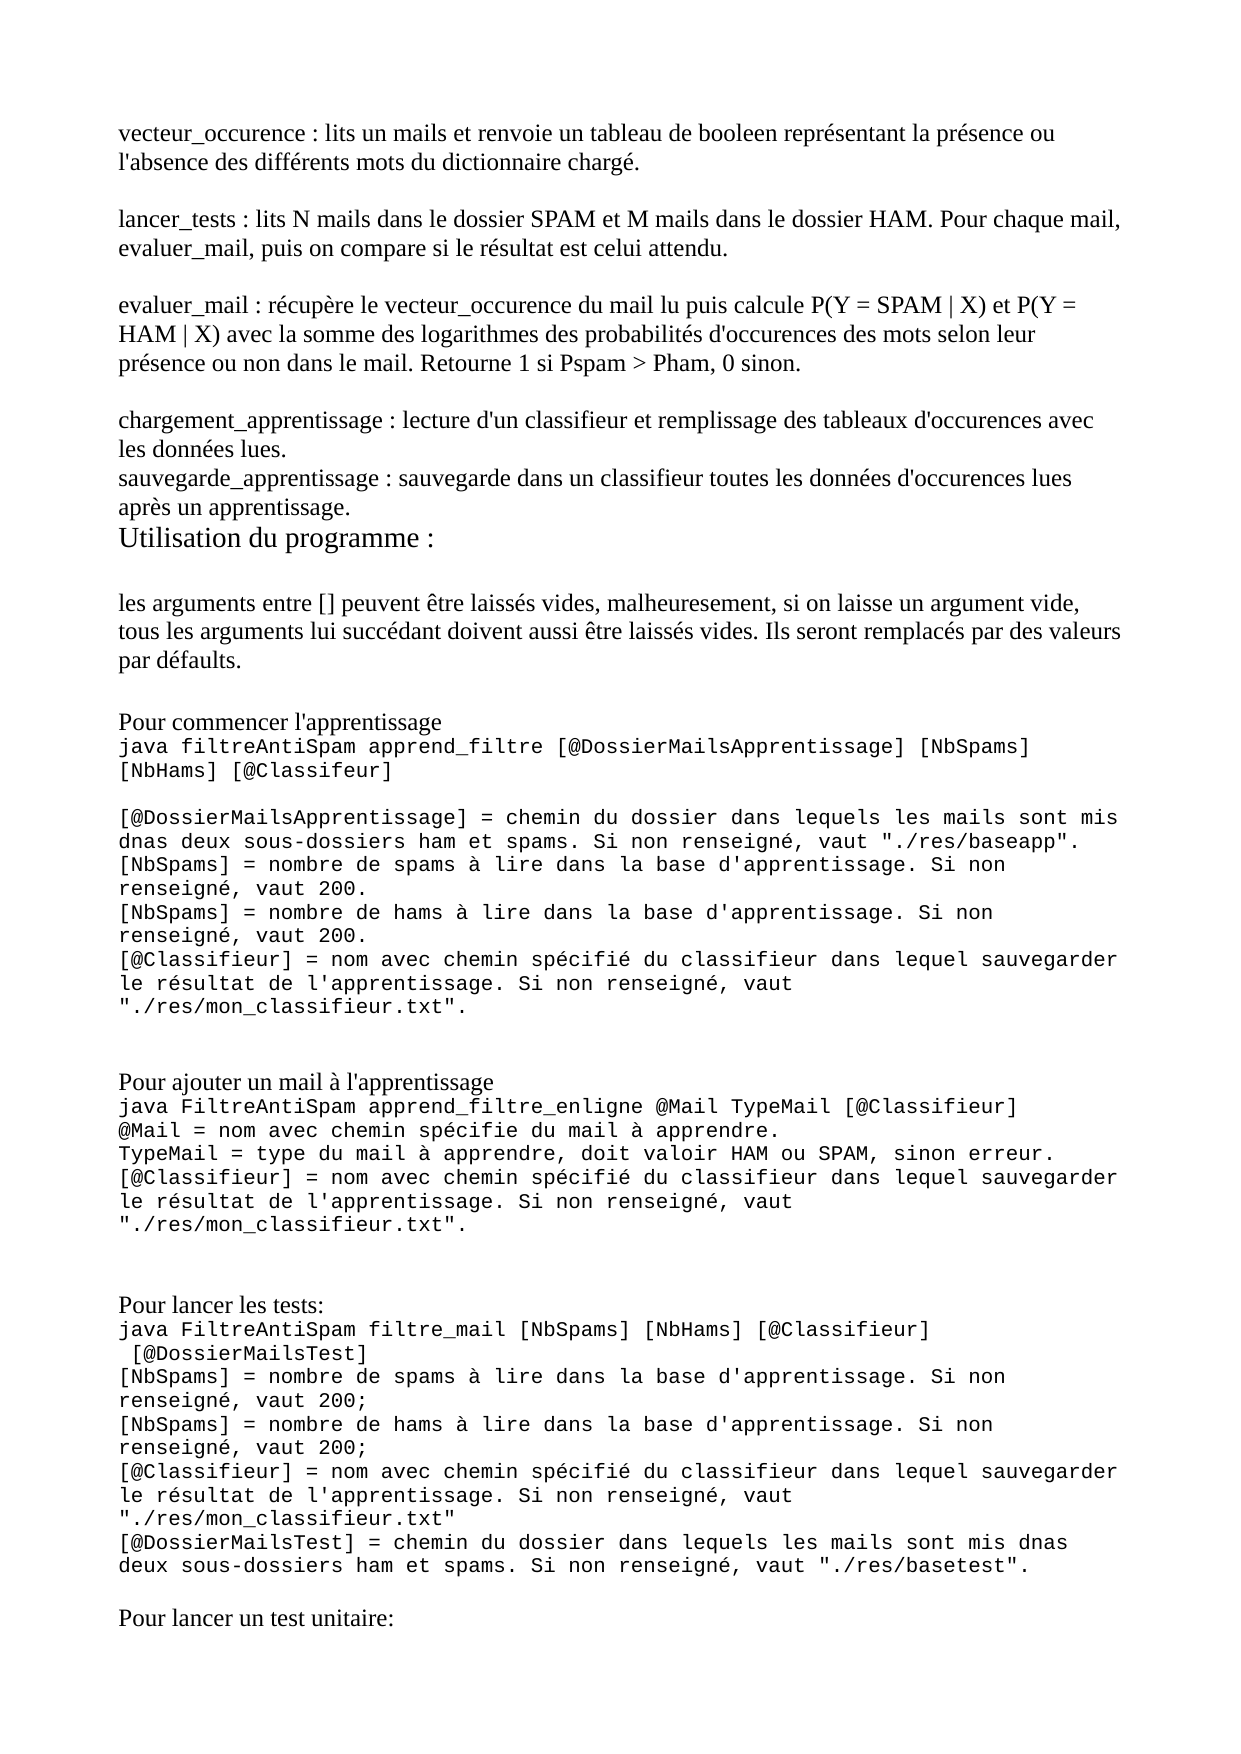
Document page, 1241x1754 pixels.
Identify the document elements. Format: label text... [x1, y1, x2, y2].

text Pour commencer l'apprentissage [118, 707, 1122, 736]
text evaluer_mail : récupère le vecteur_occurence du mail lu puis calcule P(Y = SPAM | X) et P(Y = HAM | X) avec la somme des logarithmes des probabilités d'occurences des mots selon leur présence ou non dans le mail. Retourne 1 si Pspam > Pham, 0 sinon. [118, 291, 1122, 377]
text @Mail = nom avec chemin spécifie du mail à apprendre. [118, 1120, 1122, 1143]
text java filtreAntiSpam apprend_filtre [@DossierMailsApprentissage] [NbSpams] [NbHams] [@Classifeur] [118, 736, 1122, 783]
text [@Classifieur] = nom avec chemin spécifié du classifieur dans lequel sauvegarder le résultat de l'apprentissage. Si non renseigné, vaut "./res/mon_classifieur.txt". [118, 949, 1122, 1020]
text [@Classifieur] = nom avec chemin spécifié du classifieur dans lequel sauvegarder le résultat de l'apprentissage. Si non renseigné, vaut "./res/mon_classifieur.txt" [118, 1461, 1122, 1532]
text [@DossierMailsApprentissage] = chemin du dossier dans lequels les mails sont mis dnas deux sous-dossiers ham et spams. Si non renseigné, vaut "./res/baseapp". [118, 807, 1122, 854]
text [@Classifieur] = nom avec chemin spécifié du classifieur dans lequel sauvegarder le résultat de l'apprentissage. Si non renseigné, vaut "./res/mon_classifieur.txt". [118, 1167, 1122, 1238]
text [NbSpams] = nombre de spams à lire dans la base d'apprentissage. Si non renseigné, vaut 200. [118, 854, 1122, 902]
text [NbSpams] = nombre de hams à lire dans la base d'apprentissage. Si non renseigné, vaut 200; [118, 1414, 1122, 1461]
text [@DossierMailsTest] = chemin du dossier dans lequels les mails sont mis dnas deux sous-dossiers ham et spams. Si non renseigné, vaut "./res/basetest". [118, 1532, 1122, 1579]
text sauvegarde_apprentissage : sauvegarde dans un classifieur toutes les données d'occurences lues après un apprentissage. [118, 463, 1122, 521]
text [@DossierMailsTest] [118, 1343, 1122, 1366]
text Pour lancer un test unitaire: [118, 1603, 1122, 1632]
text Pour ajouter un mail à l'apprentissage [118, 1067, 1122, 1096]
text vecteur_occurence : lits un mails et renvoie un tableau de booleen représentant la présence ou l'absence des différents mots du dictionnaire chargé. [118, 118, 1122, 176]
text chargement_apprentissage : lecture d'un classifieur et remplissage des tableaux d'occurences avec les données lues. [118, 406, 1122, 463]
text Utilisation du programme : [118, 521, 1122, 554]
text [NbSpams] = nombre de hams à lire dans la base d'apprentissage. Si non renseigné, vaut 200. [118, 902, 1122, 949]
text TypeMail = type du mail à apprendre, doit valoir HAM ou SPAM, sinon erreur. [118, 1143, 1122, 1167]
text [NbSpams] = nombre de spams à lire dans la base d'apprentissage. Si non renseigné, vaut 200; [118, 1366, 1122, 1414]
text les arguments entre [] peuvent être laissés vides, malheuresement, si on laisse un argument vide, tous les arguments lui succédant doivent aussi être laissés vides. Ils seront remplacés par des valeurs par défaults. [118, 588, 1122, 674]
text java FiltreAntiSpam filtre_mail [NbSpams] [NbHams] [@Classifieur] [118, 1319, 1122, 1343]
text evaluer_mail, puis on compare si le résultat est celui attendu. [118, 233, 1122, 262]
text lancer_tests : lits N mails dans le dossier SPAM et M mails dans le dossier HAM. Pour chaque mail, [118, 204, 1122, 233]
text java FiltreAntiSpam apprend_filtre_enligne @Mail TypeMail [@Classifieur] [118, 1096, 1122, 1120]
text Pour lancer les tests: [118, 1290, 1122, 1319]
